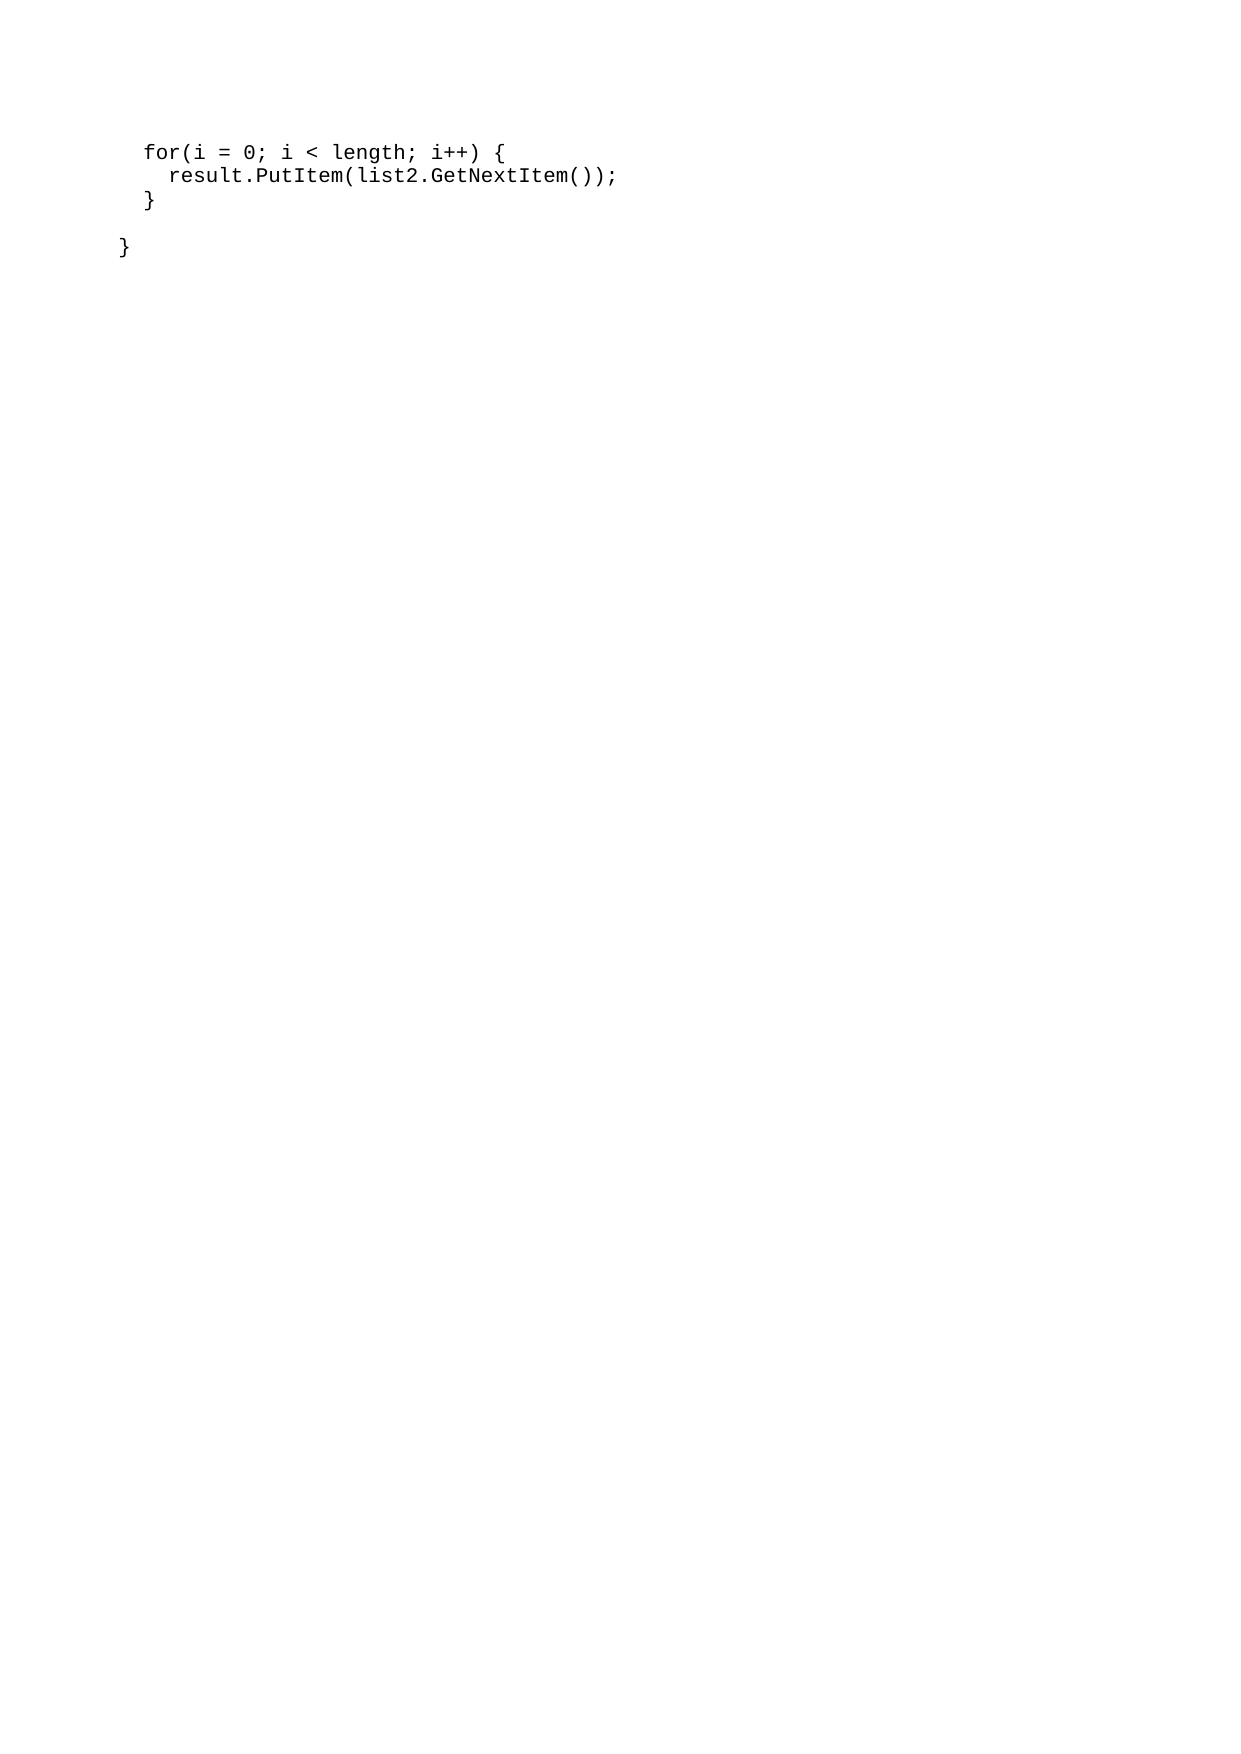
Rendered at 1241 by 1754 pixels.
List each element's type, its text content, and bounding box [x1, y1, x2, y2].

text result.PutItem(list2.GetNextItem()); [118, 165, 1122, 189]
text } [118, 189, 1122, 213]
text } [118, 236, 1122, 260]
text for(i = 0; i < length; i++) { [118, 142, 1122, 165]
